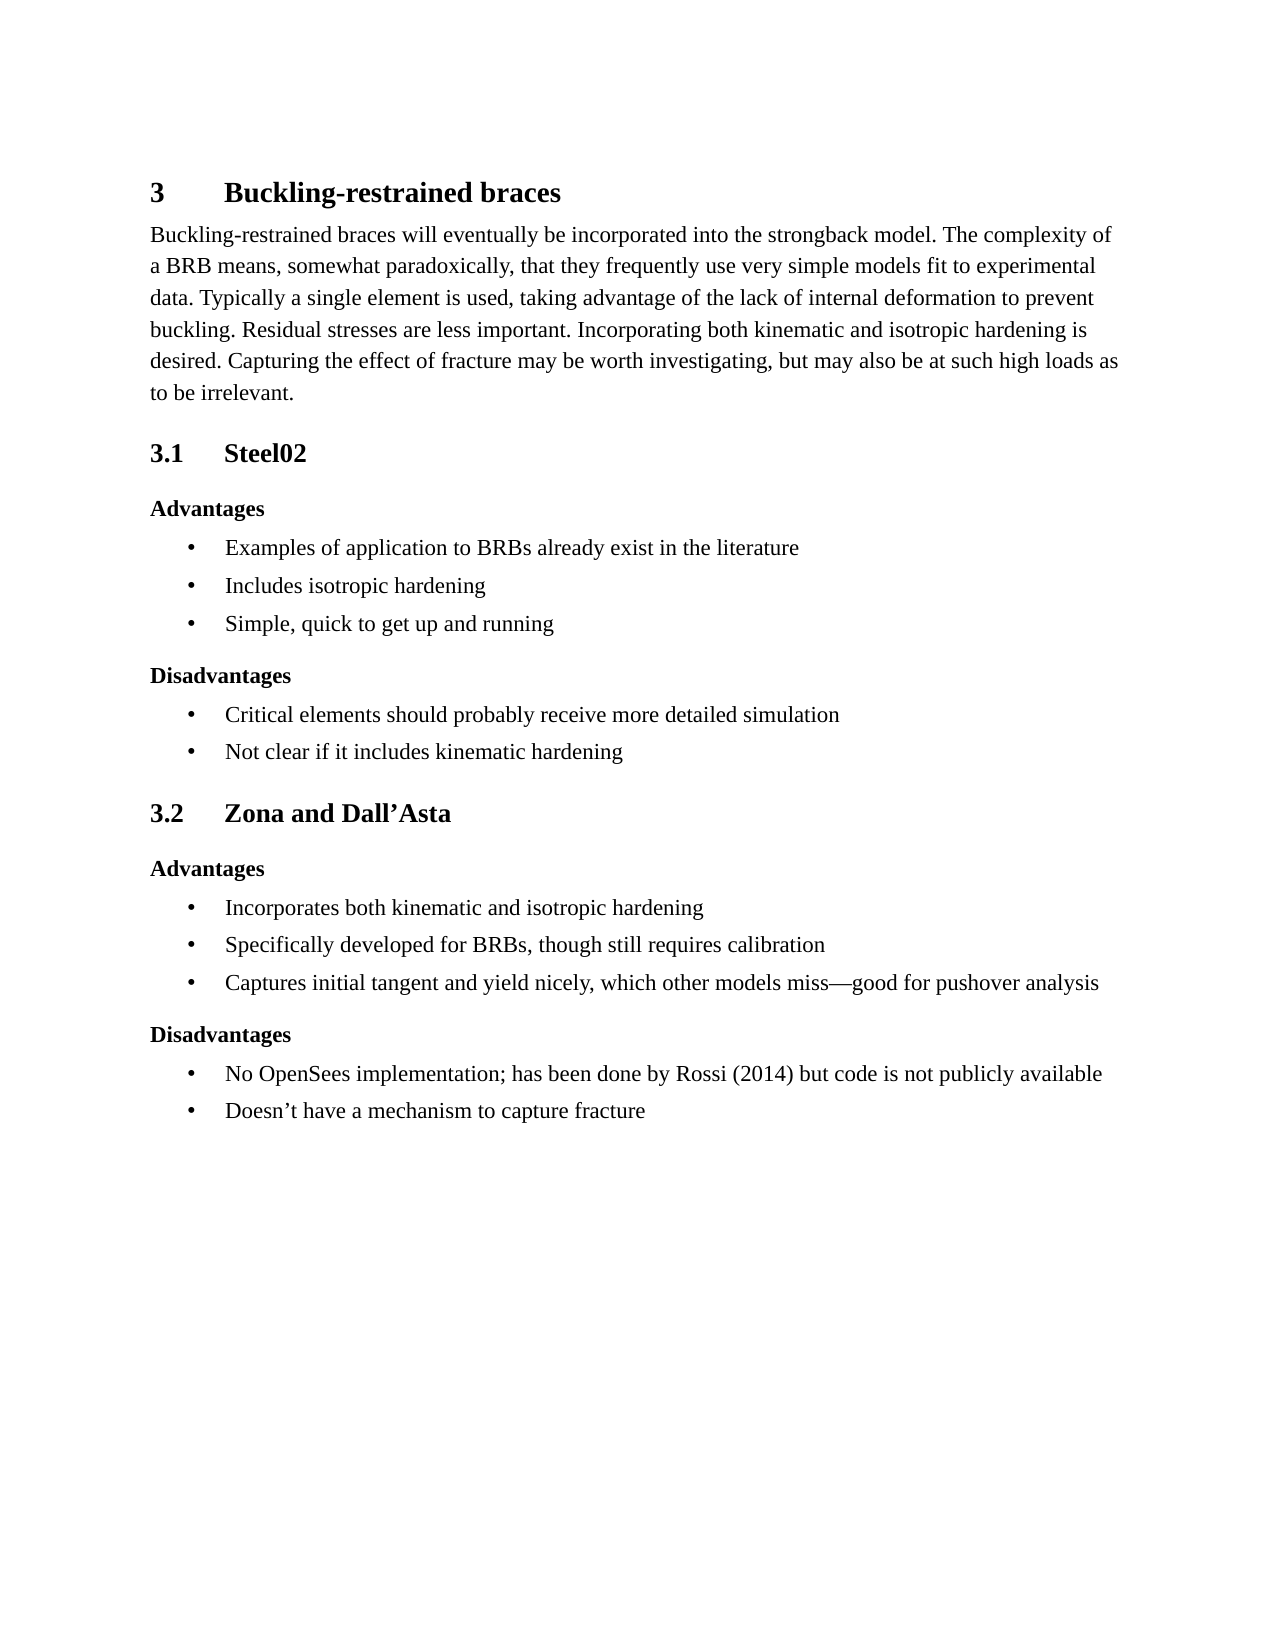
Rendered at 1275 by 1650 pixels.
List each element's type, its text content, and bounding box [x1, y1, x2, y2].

list Includes isotropic hardening [187, 572, 1125, 598]
list Examples of application to BRBs already exist in the literature [187, 534, 1125, 561]
subtitle Disadvantages [150, 662, 1125, 688]
subtitle Advantages [150, 855, 1125, 881]
text Buckling-restrained braces will eventually be incorporated into the strongback model. The complexity of a BRB means, somewhat paradoxically, that they frequently use very simple models fit to experimental data. Typically a single element is used, taking advantage of the lack of internal deformation to prevent buckling. Residual stresses are less important. Incorporating both kinematic and isotropic hardening is desired. Capturing the effect of fracture may be worth investigating, but may also be at such high loads as to be irrelevant. [150, 221, 1125, 405]
subtitle Advantages [150, 496, 1125, 522]
list Simple, quick to get up and running [187, 609, 1125, 636]
subtitle Steel02 [150, 437, 1125, 468]
subtitle Zona and Dall’Asta [150, 797, 1125, 828]
list Incorporates both kinematic and isotropic hardening [187, 894, 1125, 920]
list Specifically developed for BRBs, though still requires calibration [187, 931, 1125, 958]
list Doesn’t have a mechanism to capture fracture [187, 1098, 1125, 1124]
list Captures initial tangent and yield nicely, which other models miss—good for pushover analysis [187, 969, 1125, 995]
list No OpenSees implementation; has been done by Rossi (2014) but code is not publicly available [187, 1060, 1125, 1086]
list Critical elements should probably receive more detailed simulation [187, 701, 1125, 727]
list Not clear if it includes kinematic hardening [187, 738, 1125, 764]
subtitle Buckling-restrained braces [150, 175, 1125, 208]
subtitle Disadvantages [150, 1021, 1125, 1047]
